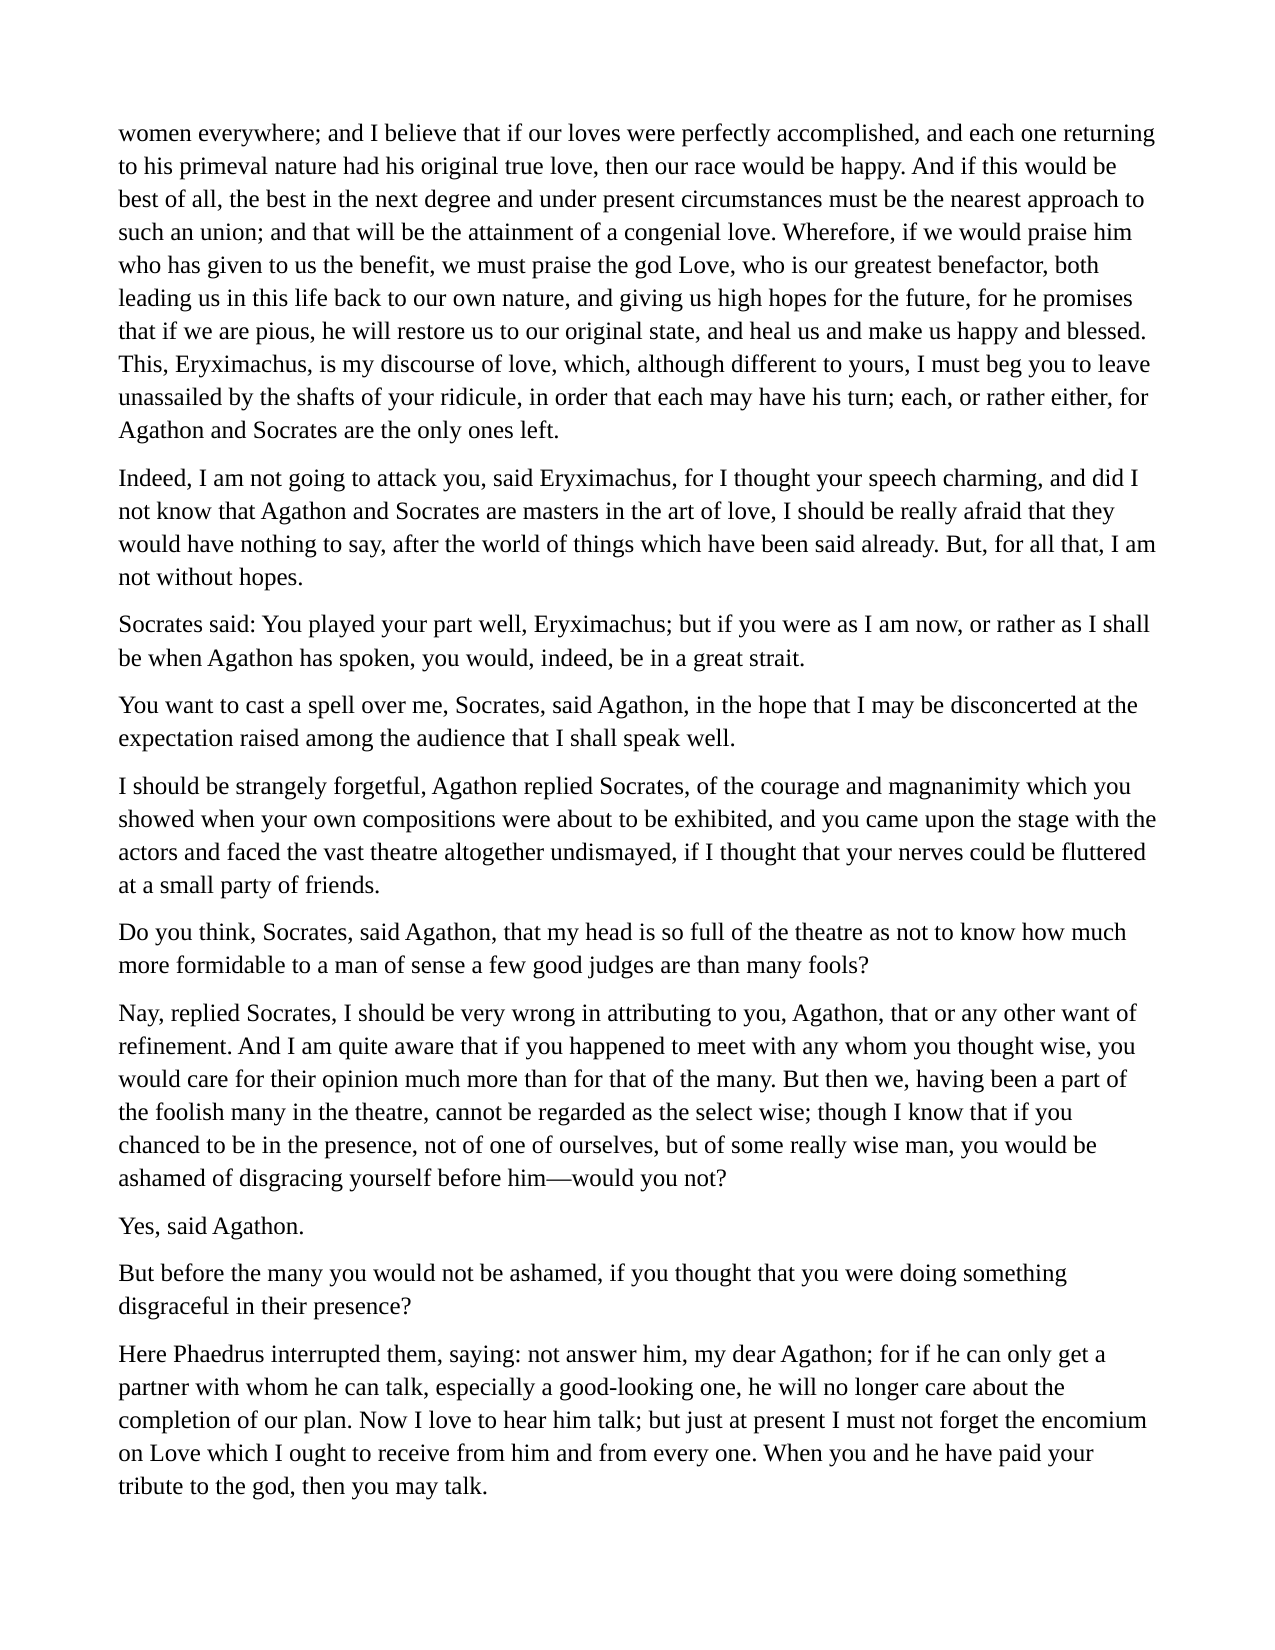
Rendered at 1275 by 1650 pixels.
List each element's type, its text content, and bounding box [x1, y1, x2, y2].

text women everywhere; and I believe that if our loves were perfectly accomplished, and each one returning to his primeval nature had his original true love, then our race would be happy. And if this would be best of all, the best in the next degree and under present circumstances must be the nearest approach to such an union; and that will be the attainment of a congenial love. Wherefore, if we would praise him who has given to us the benefit, we must praise the god Love, who is our greatest benefactor, both leading us in this life back to our own nature, and giving us high hopes for the future, for he promises that if we are pious, he will restore us to our original state, and heal us and make us happy and blessed. This, Eryximachus, is my discourse of love, which, although different to yours, I must beg you to leave unassailed by the shafts of your ridicule, in order that each may have his turn; each, or rather either, for Agathon and Socrates are the only ones left. [118, 118, 1157, 444]
text Socrates said: You played your part well, Eryximachus; but if you were as I am now, or rather as I shall be when Agathon has spoken, you would, indeed, be in a great strait. [118, 609, 1157, 671]
text Here Phaedrus interrupted them, saying: not answer him, my dear Agathon; for if he can only get a partner with whom he can talk, especially a good-looking one, he will no longer care about the completion of our plan. Now I love to hear him talk; but just at present I must not forget the encomium on Love which I ought to receive from him and from every one. When you and he have paid your tribute to the god, then you may talk. [118, 1339, 1157, 1500]
text Yes, said Agathon. [118, 1211, 1157, 1239]
text Do you think, Socrates, said Agathon, that my head is so full of the theatre as not to know how much more formidable to a man of sense a few good judges are than many fools? [118, 917, 1157, 979]
text I should be strangely forgetful, Agathon replied Socrates, of the courage and magnanimity which you showed when your own compositions were about to be exhibited, and you came upon the stage with the actors and faced the vast theatre altogether undismayed, if I thought that your nerves could be fluttered at a small party of friends. [118, 771, 1157, 899]
text Nay, replied Socrates, I should be very wrong in attributing to you, Agathon, that or any other want of refinement. And I am quite aware that if you happened to meet with any whom you thought wise, you would care for their opinion much more than for that of the many. But then we, having been a part of the foolish many in the theatre, cannot be regarded as the select wise; though I know that if you chanced to be in the presence, not of one of ourselves, but of some really wise man, you would be ashamed of disgracing yourself before him—would you not? [118, 998, 1157, 1192]
text Indeed, I am not going to attack you, said Eryximachus, for I thought your speech charming, and did I not know that Agathon and Socrates are masters in the art of love, I should be really afraid that they would have nothing to say, after the world of things which have been said already. But, for all that, I am not without hopes. [118, 463, 1157, 591]
text You want to cast a spell over me, Socrates, said Agathon, in the hope that I may be disconcerted at the expectation raised among the audience that I shall speak well. [118, 690, 1157, 752]
text But before the many you would not be ashamed, if you thought that you were doing something disgraceful in their presence? [118, 1258, 1157, 1320]
